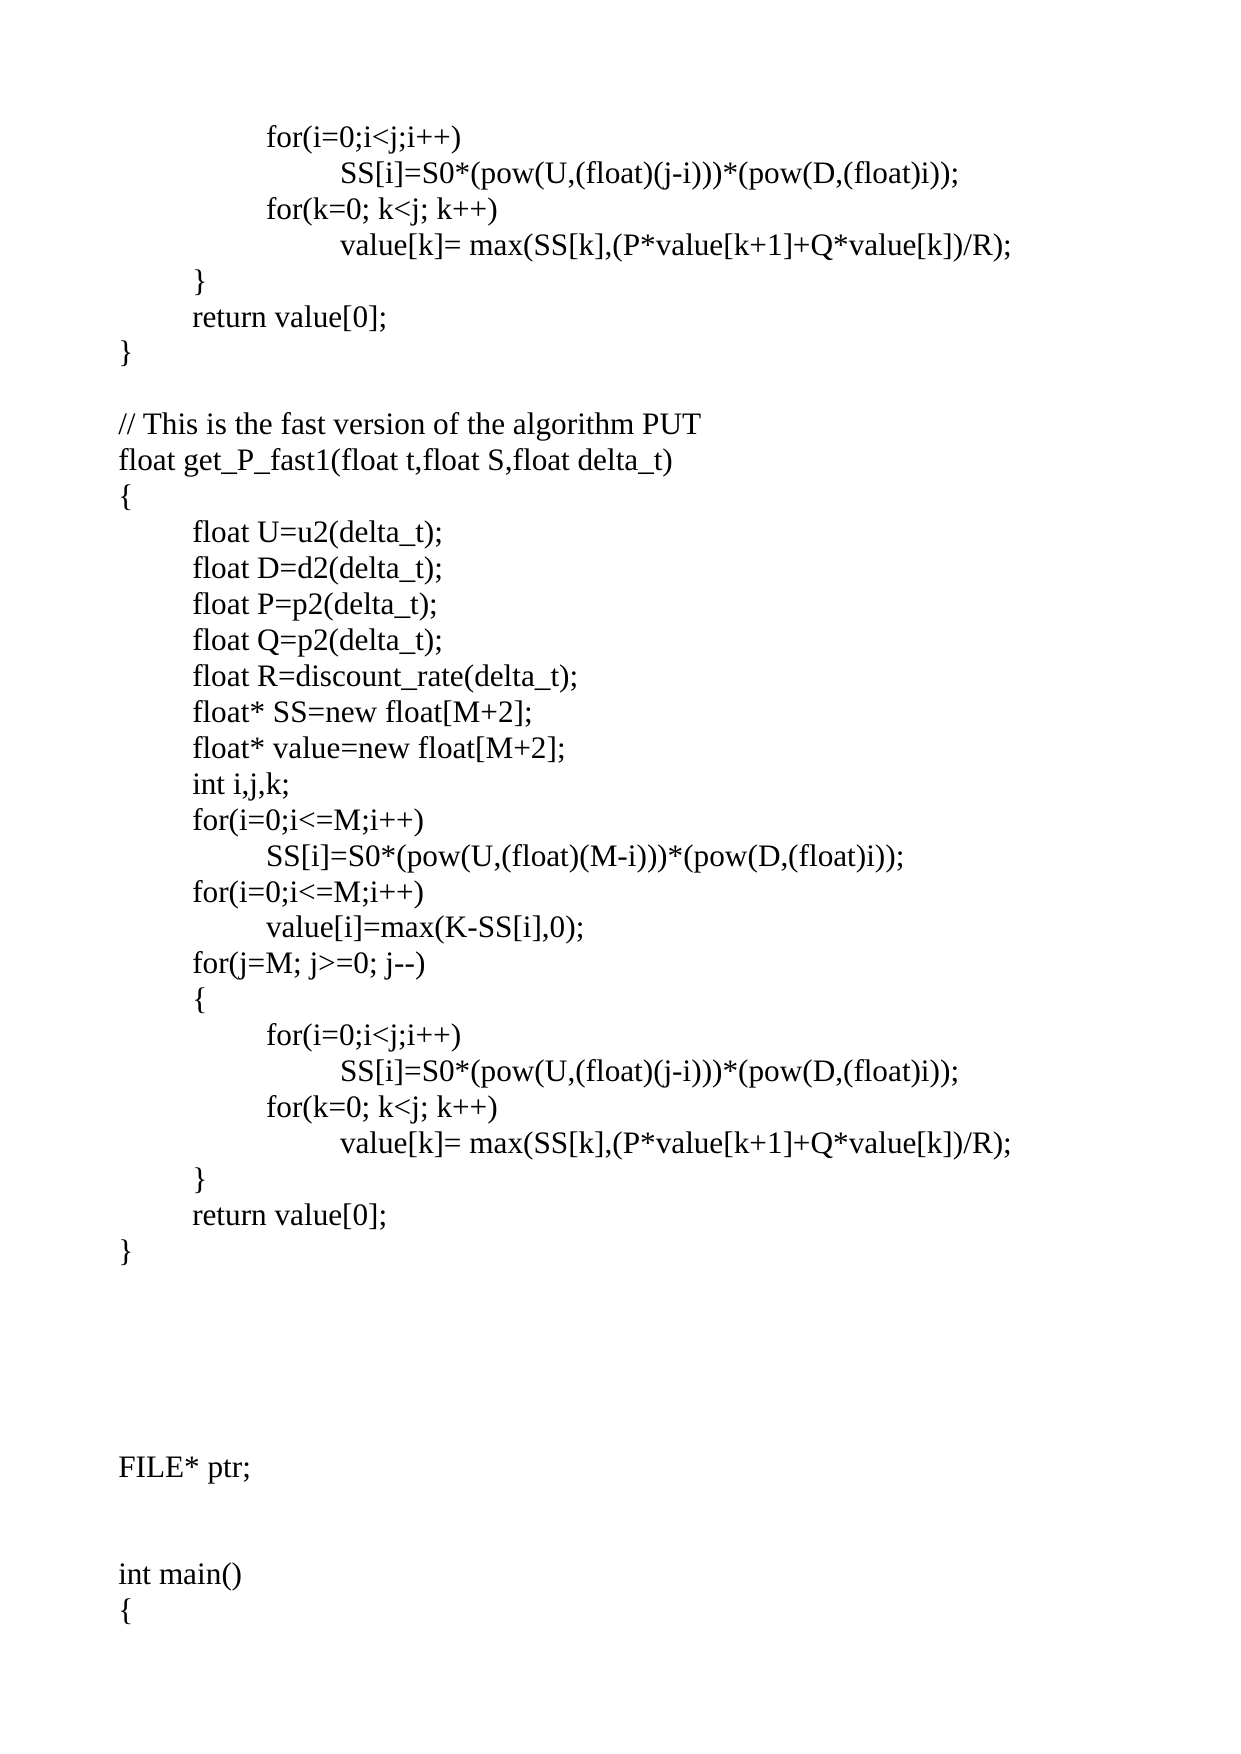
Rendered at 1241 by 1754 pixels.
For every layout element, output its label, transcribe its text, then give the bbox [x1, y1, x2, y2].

text float* SS=new float[M+2]; [118, 693, 1122, 729]
text int i,j,k; [118, 765, 1122, 801]
text FILE* ptr; [118, 1448, 1122, 1484]
text SS[i]=S0*(pow(U,(float)(j-i)))*(pow(D,(float)i)); [118, 1052, 1122, 1088]
text return value[0]; [118, 298, 1122, 334]
text float P=p2(delta_t); [118, 585, 1122, 621]
text float Q=p2(delta_t); [118, 621, 1122, 657]
text float R=discount_rate(delta_t); [118, 657, 1122, 693]
text value[k]= max(SS[k],(P*value[k+1]+Q*value[k])/R); [118, 226, 1122, 262]
text for(i=0;i<j;i++) [118, 1017, 1122, 1052]
text int main() [118, 1556, 1122, 1592]
text } [118, 1232, 1122, 1268]
text return value[0]; [118, 1196, 1122, 1232]
text } [118, 334, 1122, 370]
text for(k=0; k<j; k++) [118, 190, 1122, 226]
text SS[i]=S0*(pow(U,(float)(M-i)))*(pow(D,(float)i)); [118, 837, 1122, 873]
text } [118, 262, 1122, 298]
text { [118, 1592, 1122, 1627]
text for(i=0;i<j;i++) [118, 118, 1122, 154]
text { [118, 981, 1122, 1017]
text for(j=M; j>=0; j--) [118, 945, 1122, 981]
text for(i=0;i<=M;i++) [118, 801, 1122, 837]
text for(k=0; k<j; k++) [118, 1088, 1122, 1124]
text } [118, 1160, 1122, 1196]
text float* value=new float[M+2]; [118, 729, 1122, 765]
text value[k]= max(SS[k],(P*value[k+1]+Q*value[k])/R); [118, 1124, 1122, 1160]
text float get_P_fast1(float t,float S,float delta_t) [118, 442, 1122, 477]
text SS[i]=S0*(pow(U,(float)(j-i)))*(pow(D,(float)i)); [118, 154, 1122, 190]
text for(i=0;i<=M;i++) [118, 873, 1122, 909]
text float D=d2(delta_t); [118, 549, 1122, 585]
text // This is the fast version of the algorithm PUT [118, 406, 1122, 442]
text float U=u2(delta_t); [118, 513, 1122, 549]
text { [118, 477, 1122, 513]
text value[i]=max(K-SS[i],0); [118, 909, 1122, 945]
